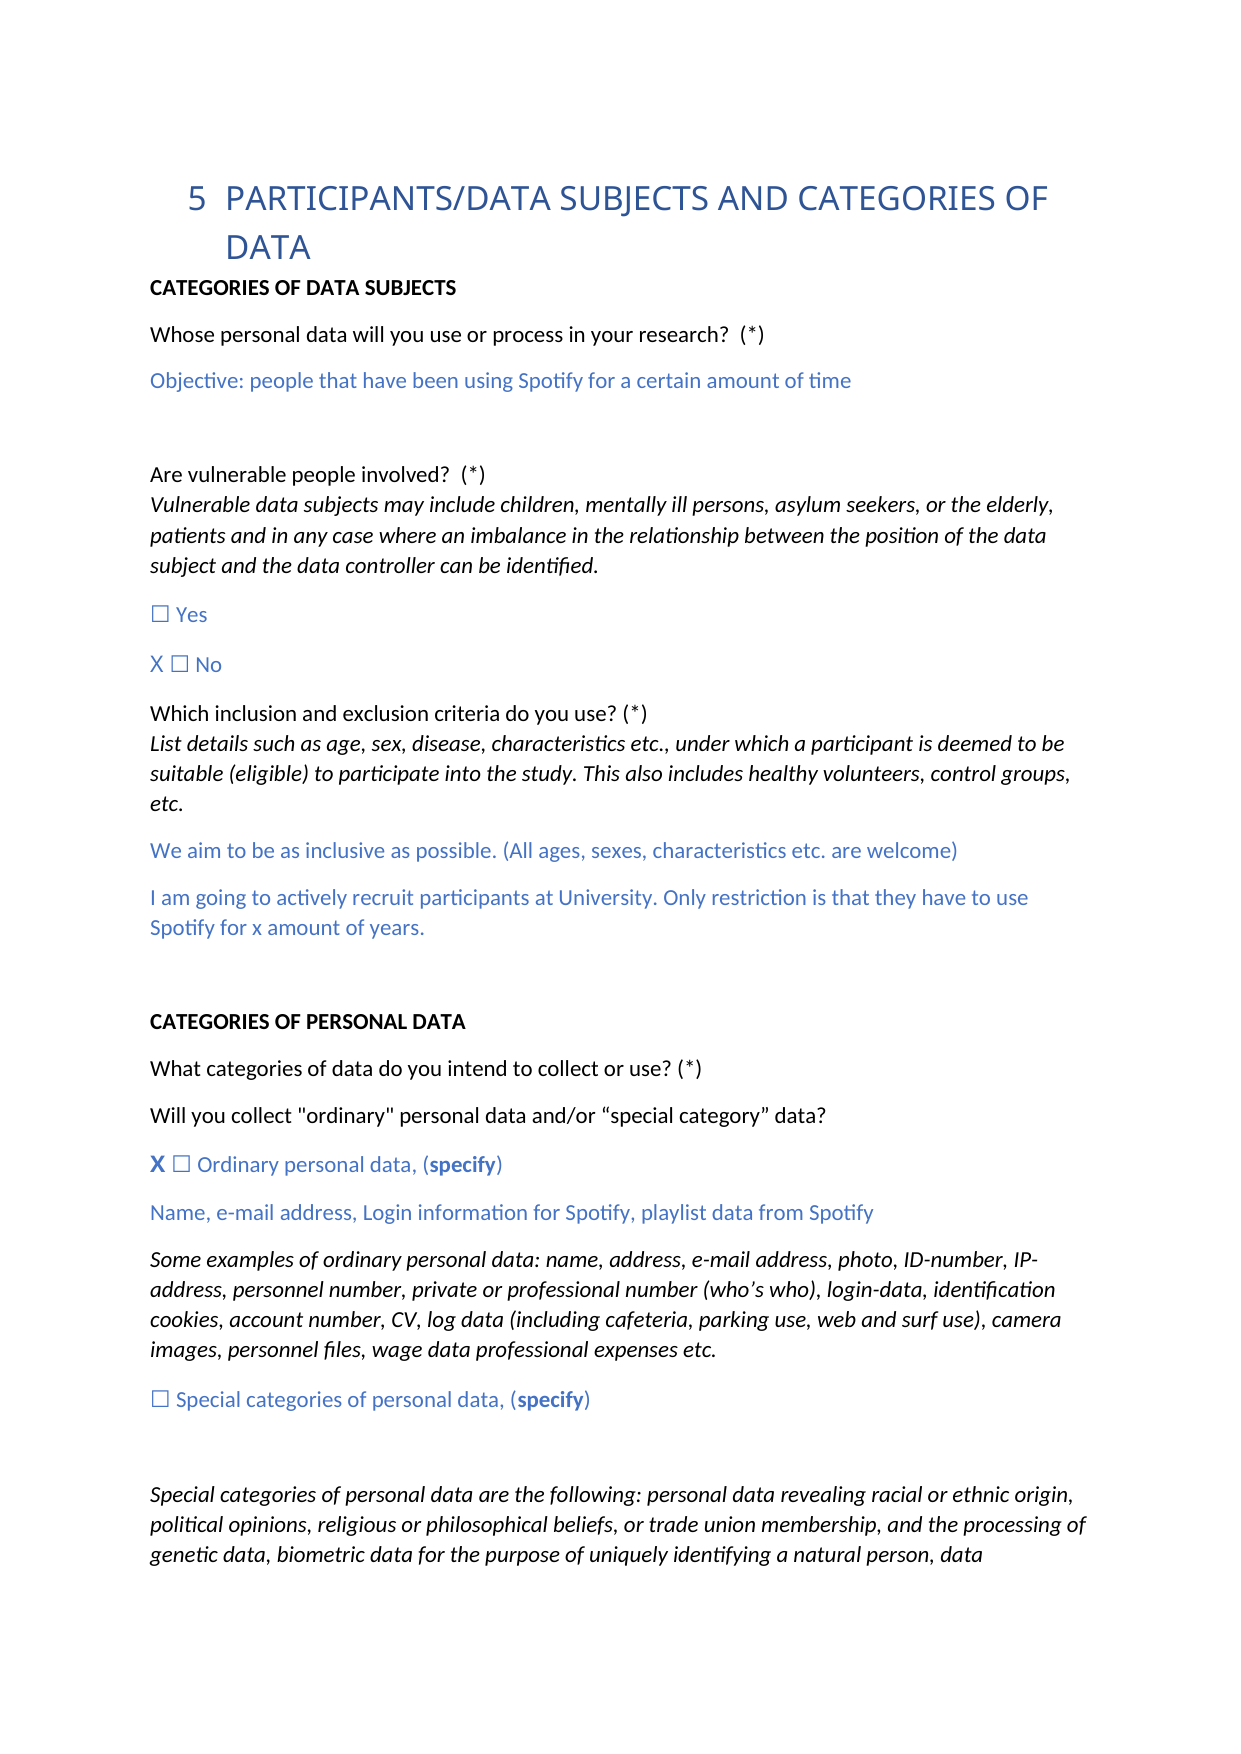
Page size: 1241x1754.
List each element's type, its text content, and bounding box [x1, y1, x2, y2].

text Name, e-mail address, Login information for Spotify, playlist data from Spotify [150, 1198, 1090, 1226]
text CATEGORIES OF DATA SUBJECTS [150, 273, 1090, 301]
text I am going to actively recruit participants at University. Only restriction is that they have to use Spotify for x amount of years. [150, 883, 1090, 941]
subtitle PARTICIPANTS/DATA SUBJECTS AND CATEGORIES OF DATA [187, 175, 1090, 269]
text X ☐ Ordinary personal data, (specify) [150, 1148, 1090, 1179]
text CATEGORIES OF PERSONAL DATA [150, 1007, 1090, 1035]
text ☐ Special categories of personal data, (specify) [150, 1382, 1090, 1414]
text X ☐ No [150, 648, 1090, 679]
text What categories of data do you intend to collect or use? (*) [150, 1054, 1090, 1082]
text Whose personal data will you use or process in your research? (*) [150, 320, 1090, 348]
text Objective: people that have been using Spotify for a certain amount of time [150, 367, 1090, 395]
text Special categories of personal data are the following: personal data revealing racial or ethnic origin, political opinions, religious or philosophical beliefs, or trade union membership, and the processing of genetic data, biometric data for the purpose of uniquely identifying a natural person, data [150, 1480, 1090, 1568]
text Which inclusion and exclusion criteria do you use? (*) List details such as age, sex, disease, characteristics etc., under which a participant is deemed to be suitable (eligible) to participate into the study. This also includes healthy volunteers, control groups, etc. [150, 699, 1090, 817]
text We aim to be as inclusive as possible. (All ages, sexes, characteristics etc. are welcome) [150, 836, 1090, 864]
text ☐ Yes [150, 598, 1090, 629]
text Are vulnerable people involved? (*) Vulnerable data subjects may include children, mentally ill persons, asylum seekers, or the elderly, patients and in any case where an imbalance in the relationship between the position of the data subject and the data controller can be identified. [150, 460, 1090, 579]
text Some examples of ordinary personal data: name, address, e-mail address, photo, ID-number, IP-address, personnel number, private or professional number (who’s who), login-data, identification cookies, account number, CV, log data (including cafeteria, parking use, web and surf use), camera images, personnel files, wage data professional expenses etc. [150, 1245, 1090, 1364]
text Will you collect "ordinary" personal data and/or “special category” data? [150, 1101, 1090, 1129]
